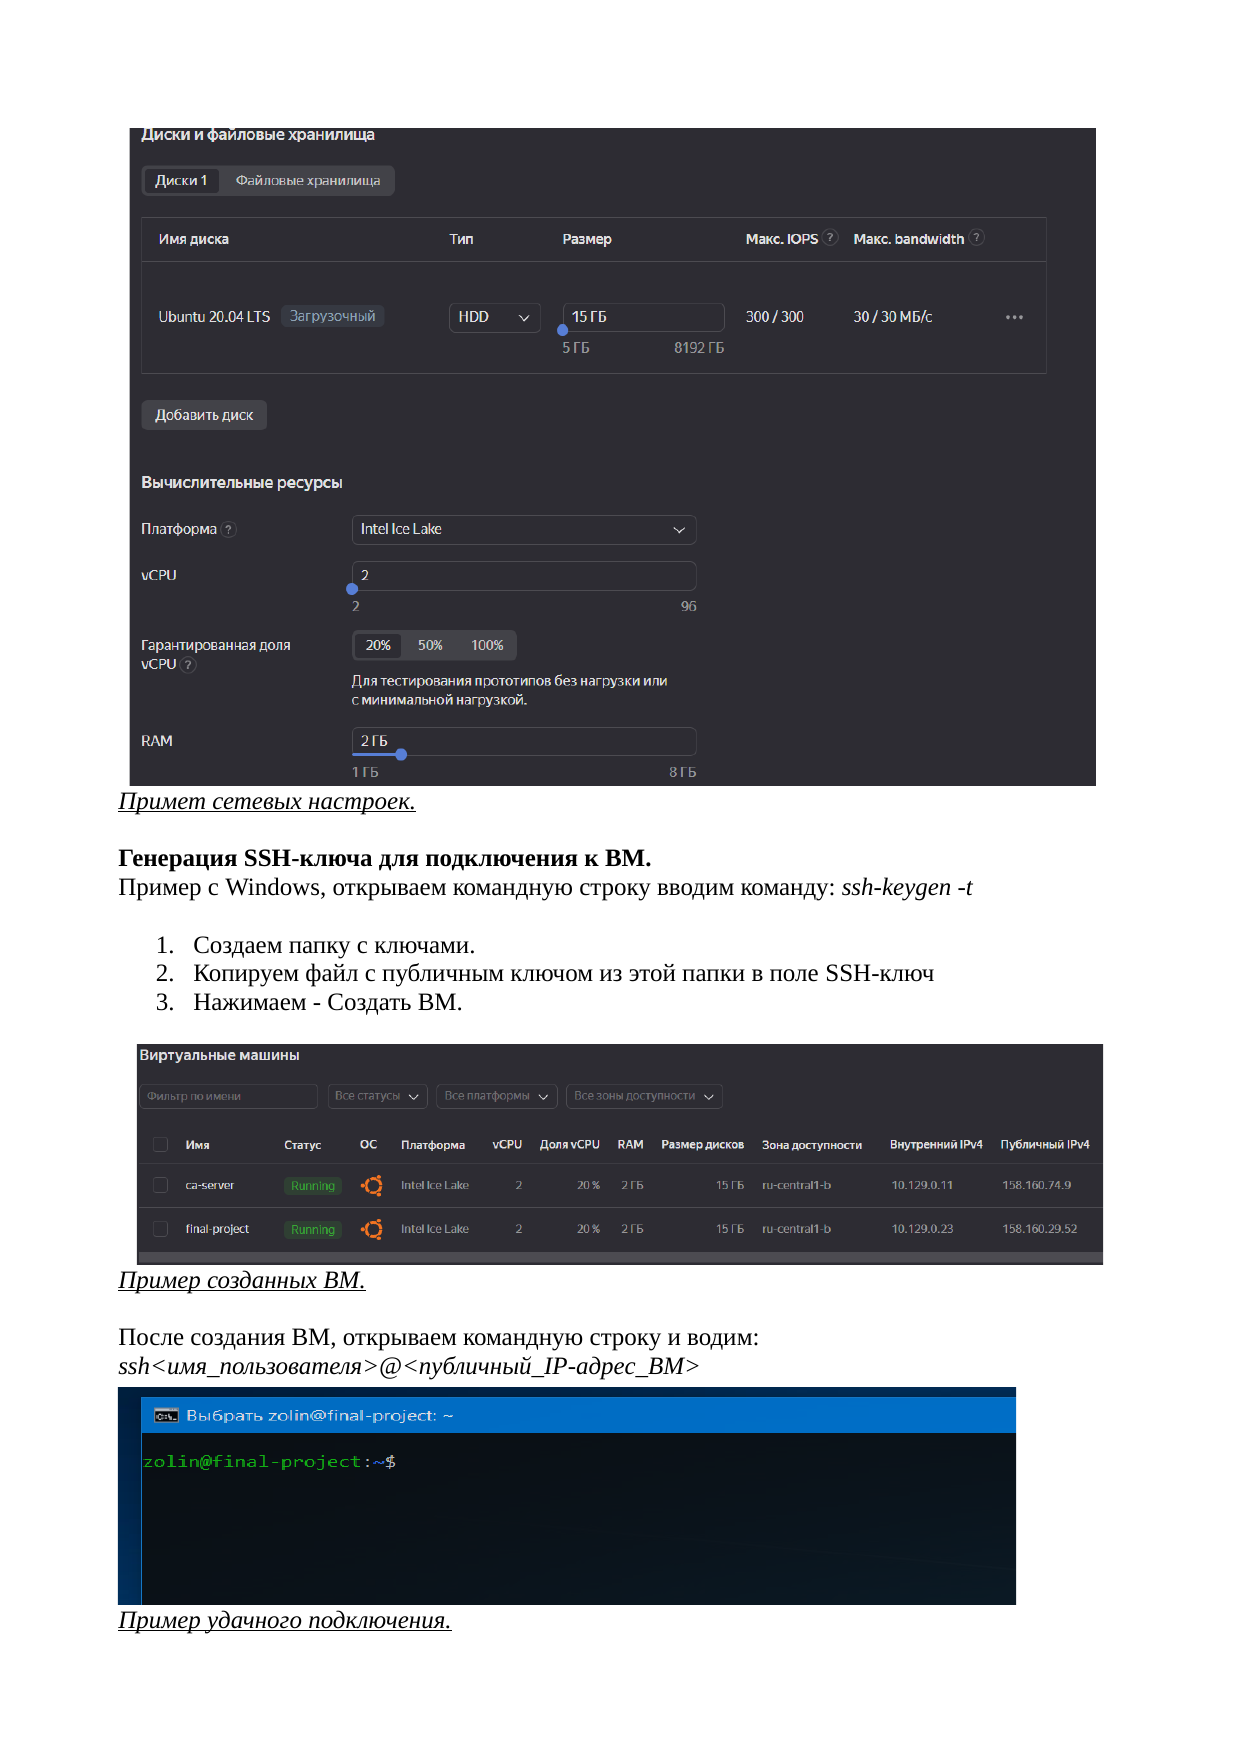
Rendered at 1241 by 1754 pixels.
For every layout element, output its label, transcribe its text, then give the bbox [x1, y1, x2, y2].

text Примет сетевых настроек. [118, 118, 1122, 815]
list Нажимаем - Создать ВМ. [156, 987, 1122, 1016]
text Пример с Windows, открываем командную строку вводим команду: ssh-keygen -t [118, 872, 1122, 901]
list Копируем файл с публичным ключом из этой папки в поле SSH-ключ [156, 958, 1122, 987]
text Пример удачного подключения. [118, 1380, 1122, 1634]
list Создаем папку с ключами. [156, 930, 1122, 958]
text Генерация SSH-ключа для подключения к ВМ. [118, 843, 1122, 872]
text Пример созданных ВМ. [118, 1045, 1122, 1294]
text После создания ВМ, открываем командную строку и водим: ssh<имя_пользователя>@<публичный_IP-адрес_ВМ> [118, 1322, 1122, 1380]
